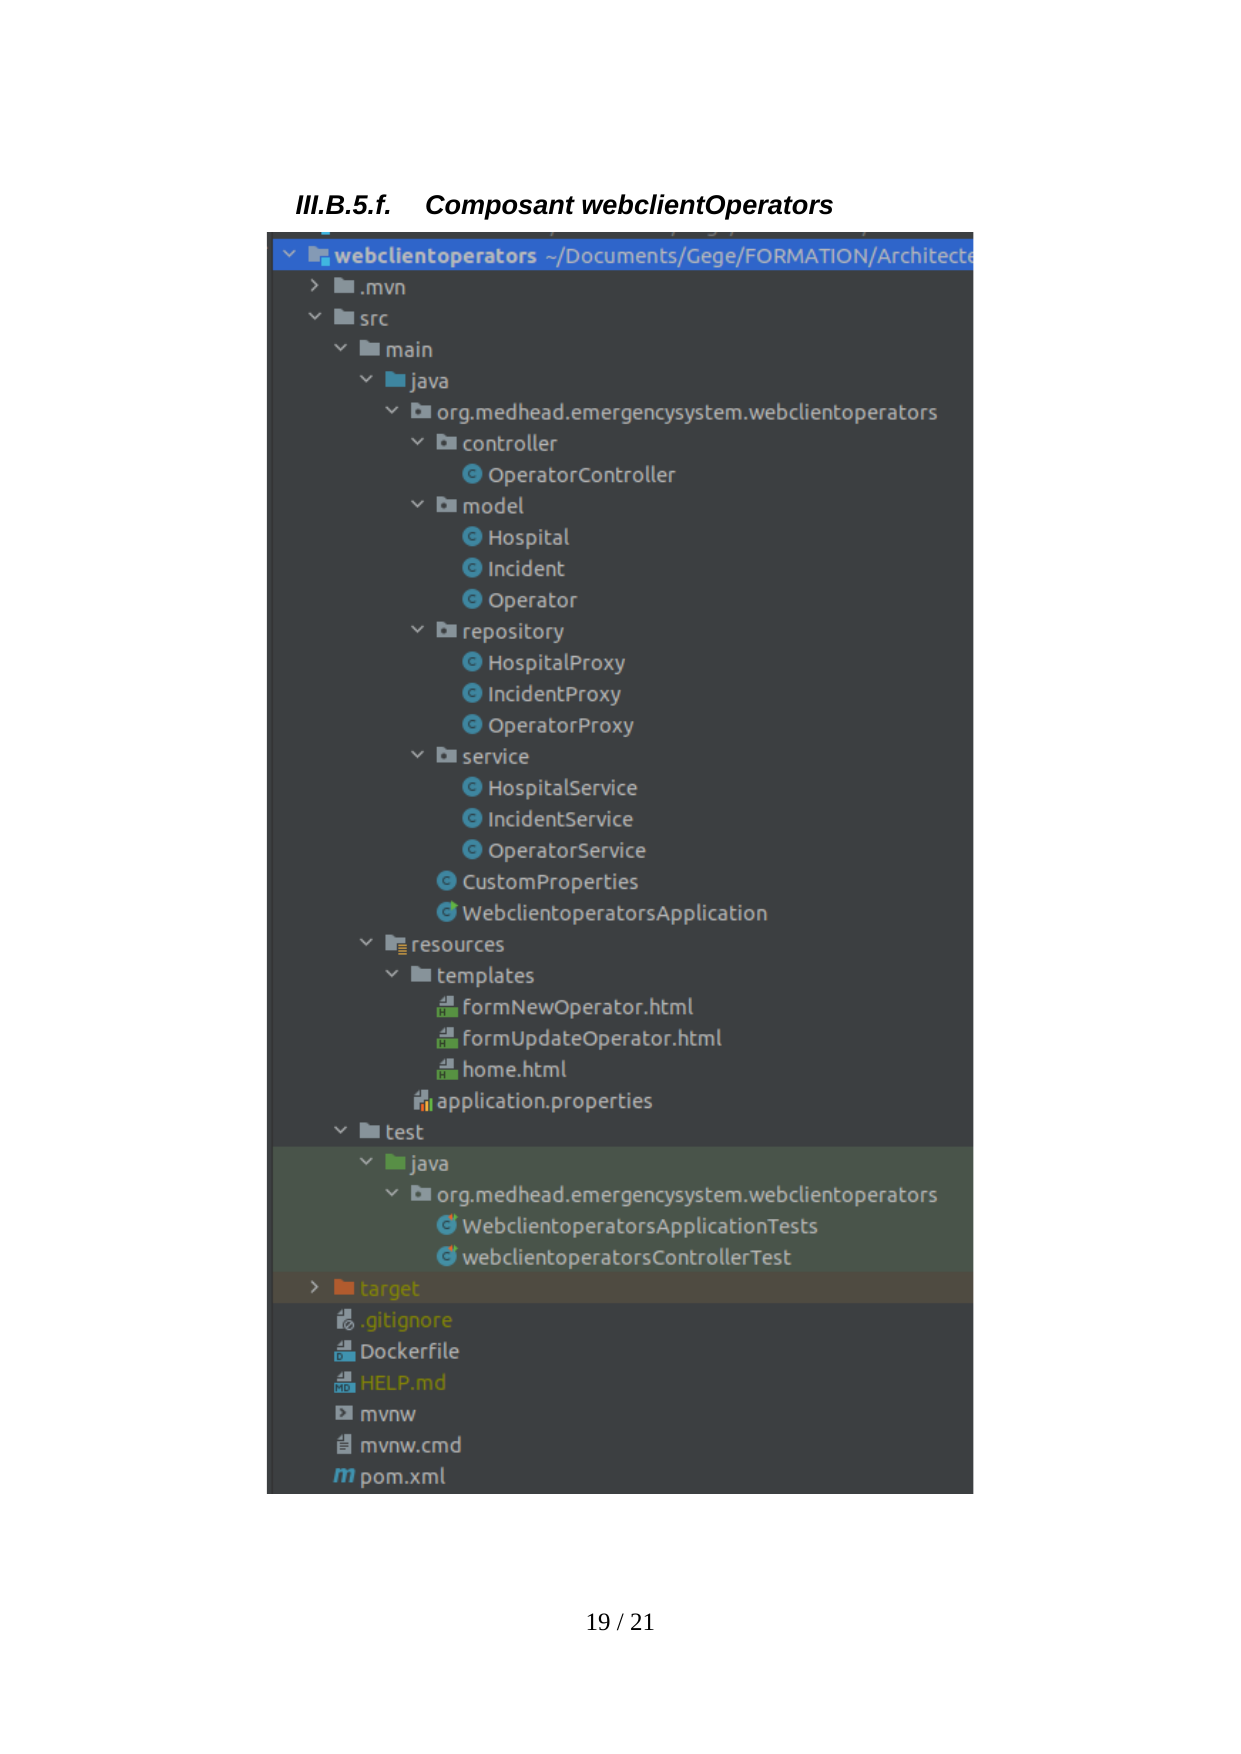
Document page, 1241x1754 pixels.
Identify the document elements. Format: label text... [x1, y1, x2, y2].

subtitle Composant webclientOperators [118, 189, 1122, 220]
picture [266, 232, 974, 1494]
